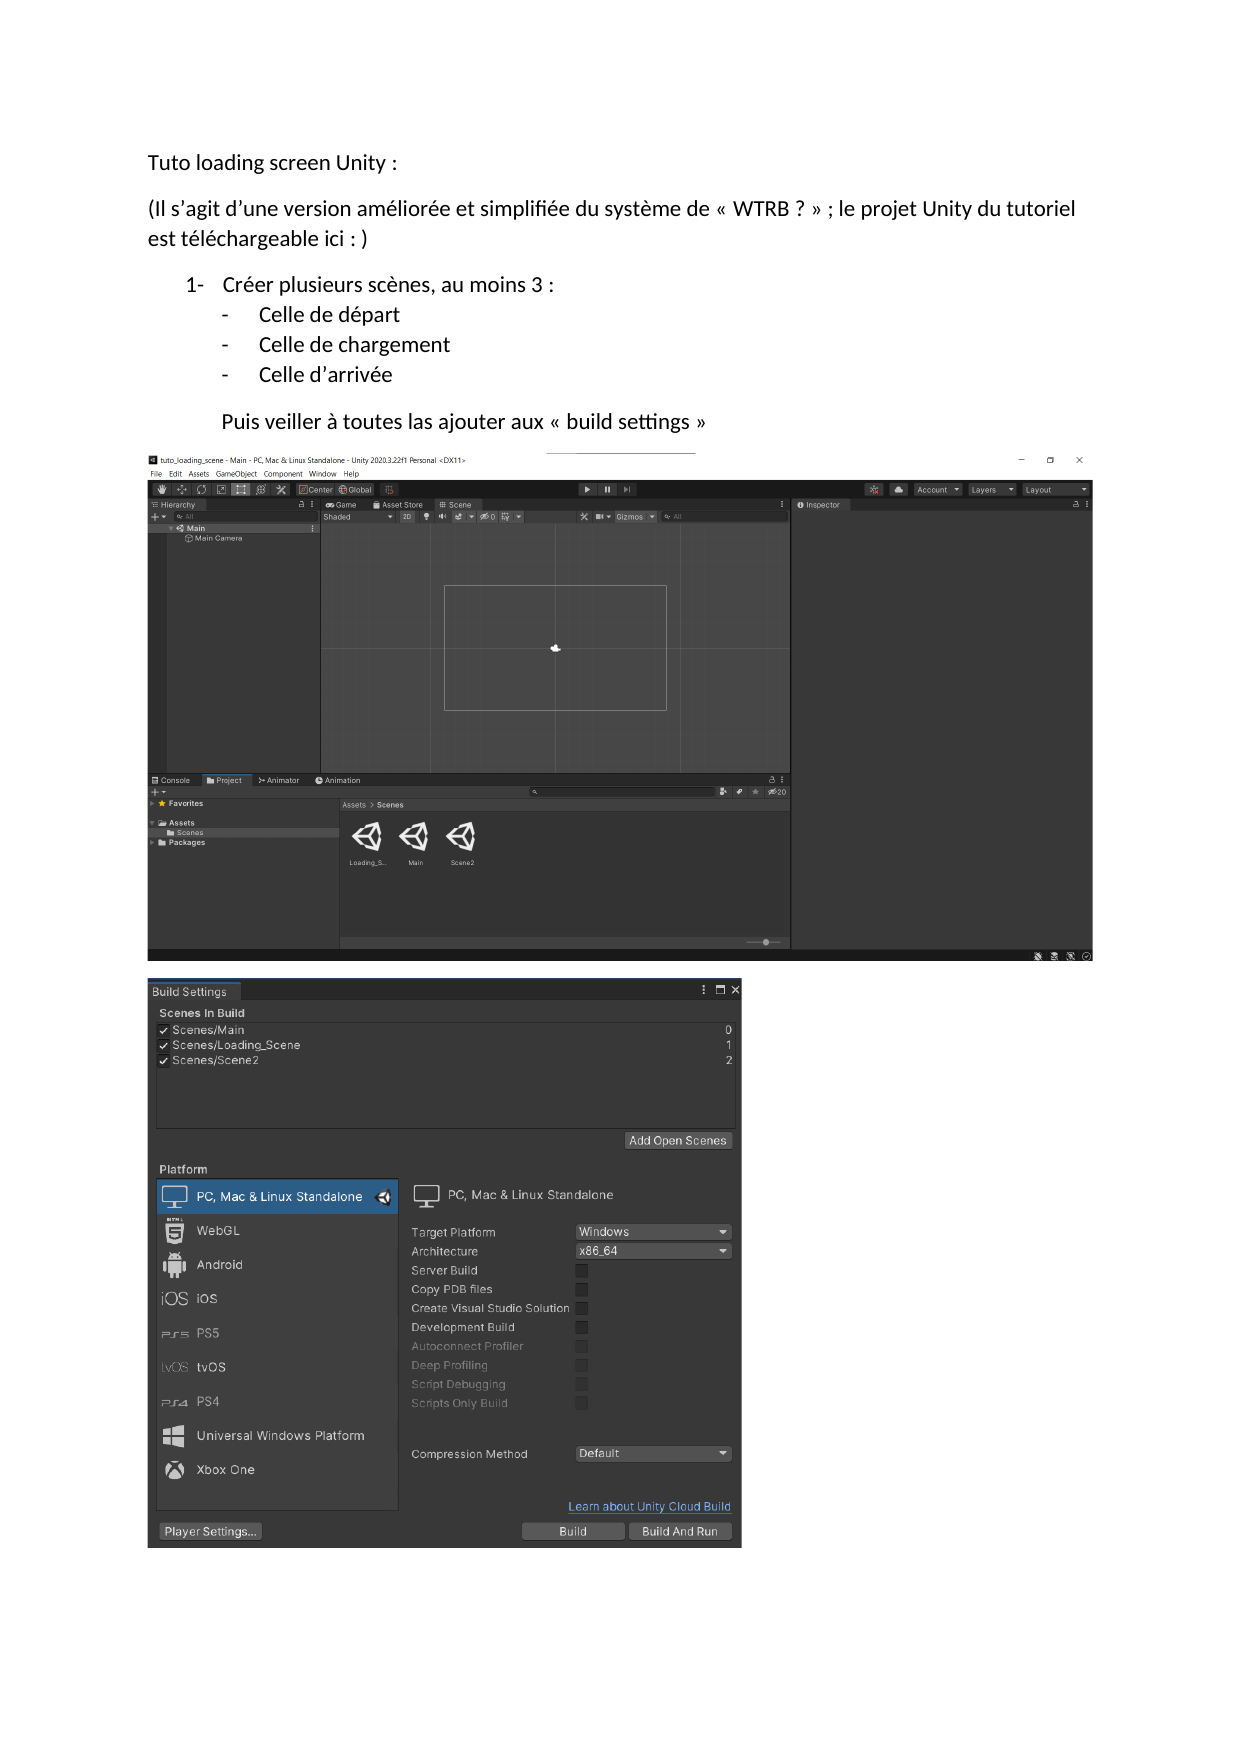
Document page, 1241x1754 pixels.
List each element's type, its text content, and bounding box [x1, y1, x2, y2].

list Celle de départ [221, 301, 1093, 328]
list Celle d’arrivée [221, 360, 1093, 388]
text (Il s’agit d’une version améliorée et simplifiée du système de « WTRB ? » ; le projet Unity du tutoriel est téléchargeable ici : ) [148, 194, 1093, 252]
text Tuto loading screen Unity : [148, 148, 1093, 176]
text Puis veiller à toutes las ajouter aux « build settings » [221, 407, 1093, 435]
list Créer plusieurs scènes, au moins 3 : [185, 271, 1093, 299]
list Celle de chargement [221, 330, 1093, 358]
